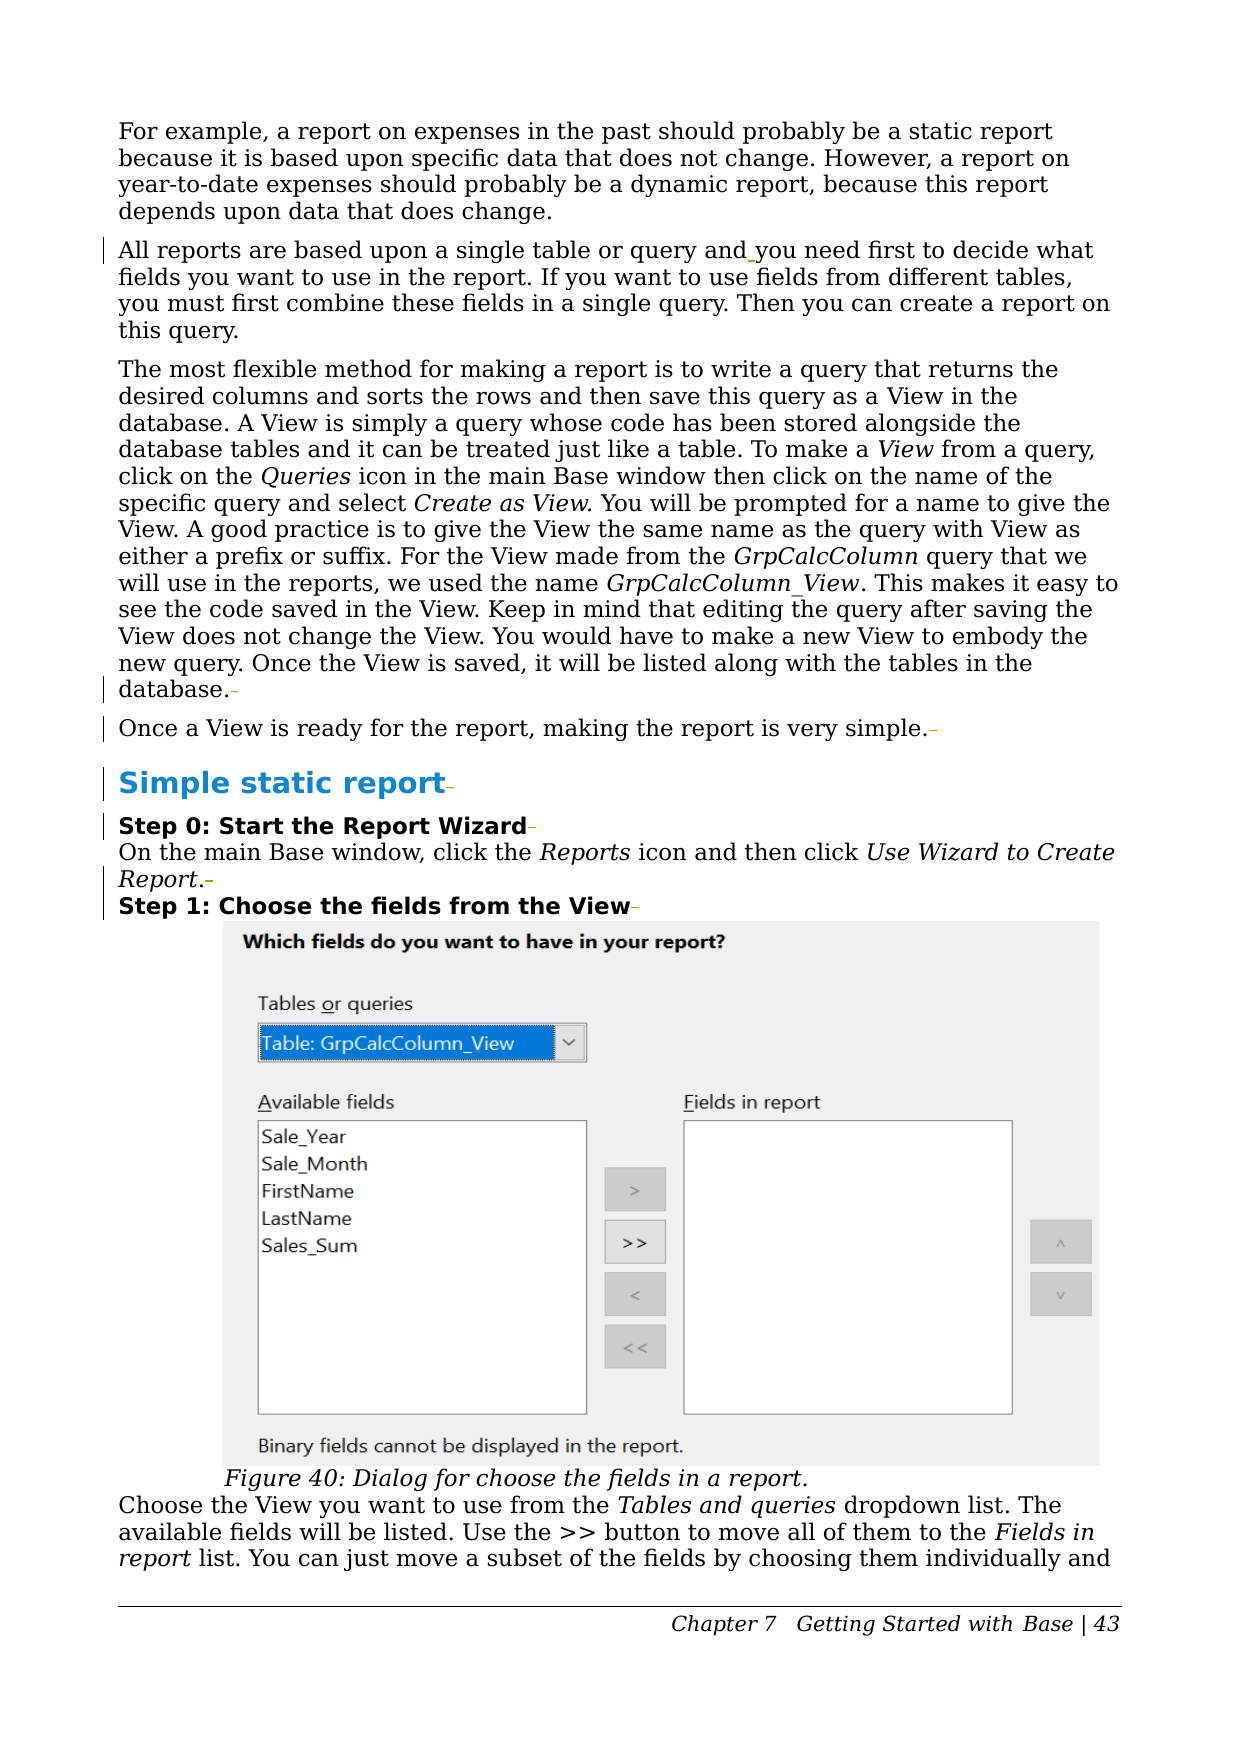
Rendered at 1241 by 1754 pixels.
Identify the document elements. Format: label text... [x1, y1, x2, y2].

text The most flexible method for making a report is to write a query that returns the desired columns and sorts the rows and then save this query as a View in the database. A View is simply a query whose code has been stored alongside the database tables and it can be treated just like a table. To make a View from a query, click on the Queries icon in the main Base window then click on the name of the specific query and select Create as View. You will be prompted for a name to give the View. A good practice is to give the View the same name as the query with View as either a prefix or suffix. For the View made from the GrpCalcColumn query that we will use in the reports, we used the name GrpCalcColumn_View. This makes it easy to see the code saved in the View. Keep in mind that editing the query after saving the View does not change the View. You would have to make a new View to embody the new query. Once the View is saved, it will be listed along with the tables in the database. [118, 356, 1122, 703]
text Choose the View you want to use from the Tables and queries dropdown list. The available fields will be listed. Use the >> button to move all of them to the Fields in report list. You can just move a subset of the fields by choosing them individually and [118, 919, 1122, 1572]
text On the main Base window, click the Reports icon and then click Use Wizard to Create Report. [118, 839, 1122, 893]
text For example, a report on expenses in the past should probably be a static report because it is based upon specific data that does not change. However, a report on year-to-date expenses should probably be a dynamic report, because this report depends upon data that does change. [118, 118, 1122, 225]
text Once a View is ready for the report, making the report is very simple. [118, 716, 1122, 742]
picture [223, 921, 1100, 1466]
text All reports are based upon a single table or query and you need first to decide what fields you want to use in the report. If you want to use fields from different tables, you must first combine these fields in a single query. Then you can create a report on this query. [118, 237, 1122, 344]
text Step 1: Choose the fields from the View [118, 893, 1122, 919]
text Figure 40: Dialog for choose the fields in a report. [224, 1466, 1098, 1492]
subtitle Simple static report [118, 767, 1122, 801]
text Step 0: Start the Report Wizard [118, 813, 1122, 839]
